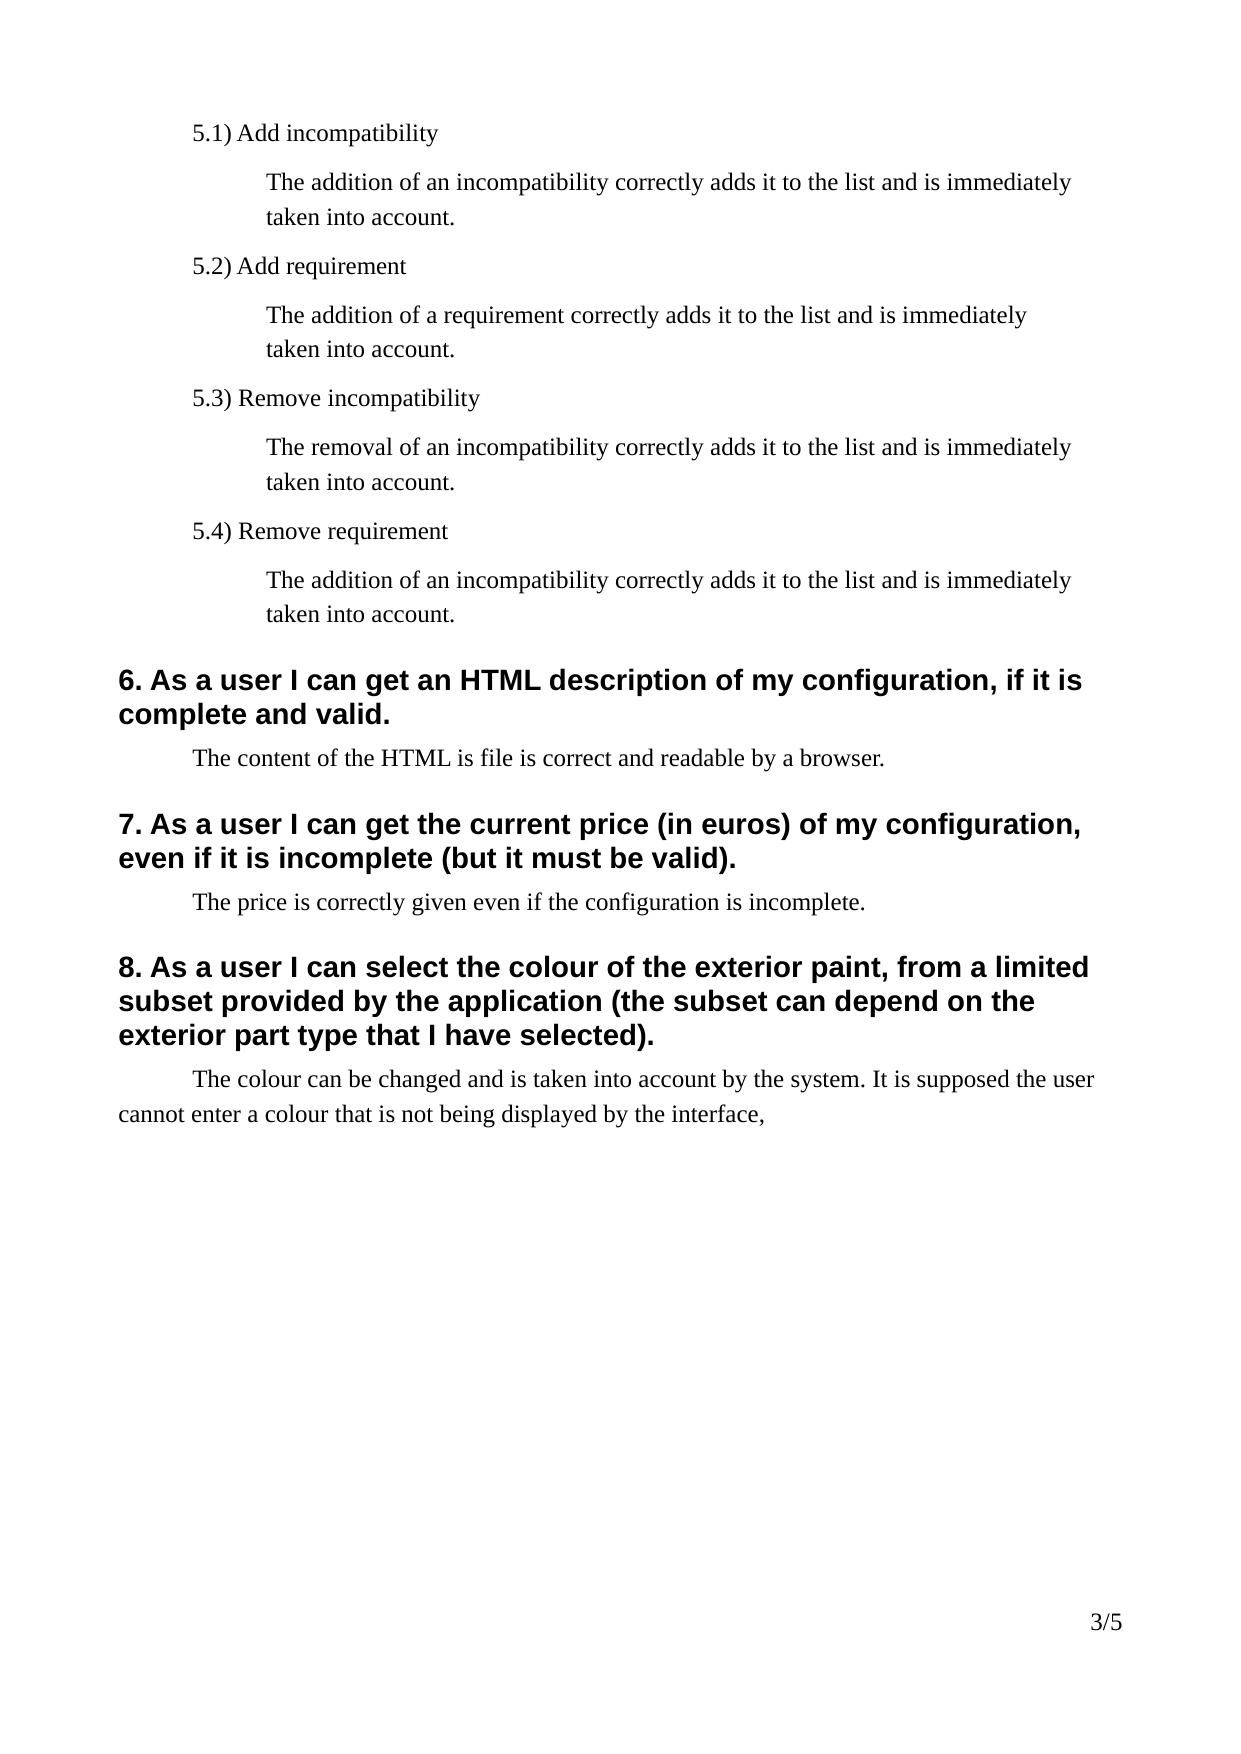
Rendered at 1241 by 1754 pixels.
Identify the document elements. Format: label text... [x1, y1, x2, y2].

subtitle 6. As a user I can get an HTML description of my configuration, if it is complete and valid. [118, 663, 1122, 731]
text 5.3) Remove incompatibility [118, 383, 1122, 412]
subtitle 7. As a user I can get the current price (in euros) of my configuration, even if it is incomplete (but it must be valid). [118, 807, 1122, 874]
text The price is correctly given even if the configuration is incomplete. [118, 887, 1122, 916]
text 5.1) Add incompatibility [118, 118, 1122, 147]
text The removal of an incompatibility correctly adds it to the list and is immediately taken into account. [118, 432, 1122, 496]
text The colour can be changed and is taken into account by the system. It is supposed the user cannot enter a colour that is not being displayed by the interface, [118, 1064, 1122, 1127]
text The addition of an incompatibility correctly adds it to the list and is immediately taken into account. [118, 565, 1122, 628]
text The addition of a requirement correctly adds it to the list and is immediately taken into account. [118, 300, 1122, 363]
text The content of the HTML is file is correct and readable by a browser. [118, 743, 1122, 772]
text 5.4) Remove requirement [118, 516, 1122, 545]
subtitle 8. As a user I can select the colour of the exterior paint, from a limited subset provided by the application (the subset can depend on the exterior part type that I have selected). [118, 950, 1122, 1052]
text 5.2) Add requirement [118, 251, 1122, 279]
text The addition of an incompatibility correctly adds it to the list and is immediately taken into account. [118, 167, 1122, 230]
